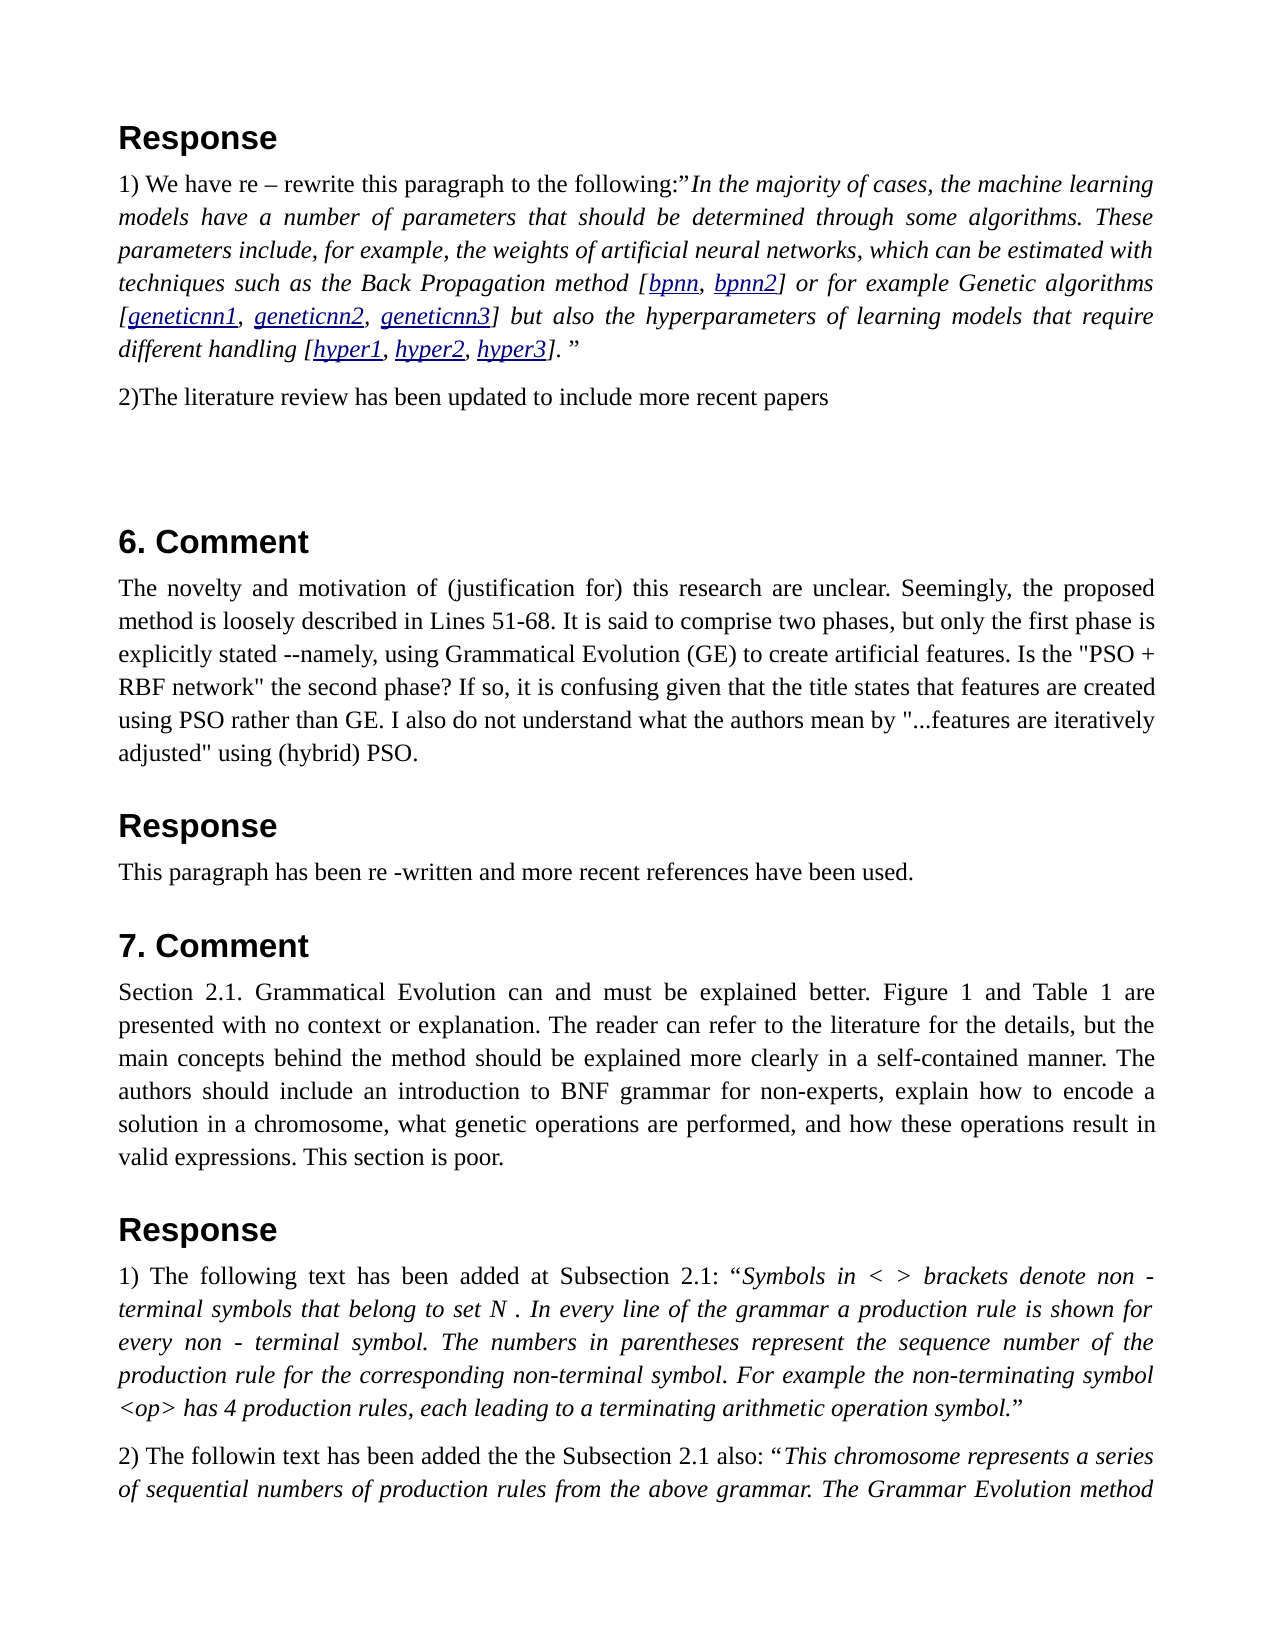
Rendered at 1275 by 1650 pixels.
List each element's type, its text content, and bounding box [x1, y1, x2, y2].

subtitle Response [118, 806, 1157, 845]
text Section 2.1. Grammatical Evolution can and must be explained better. Figure 1 and Table 1 are presented with no context or explanation. The reader can refer to the literature for the details, but the main concepts behind the method should be explained more clearly in a self-contained manner. The authors should include an introduction to BNF grammar for non-experts, explain how to encode a solution in a chromosome, what genetic operations are performed, and how these operations result in valid expressions. This section is poor. [118, 977, 1157, 1171]
text 1) The following text has been added at Subsection 2.1: “Symbols in < > brackets denote non - terminal symbols that belong to set N . In every line of the grammar a production rule is shown for every non - terminal symbol. The numbers in parentheses represent the sequence number of the production rule for the corresponding non-terminal symbol. For example the non-terminating symbol <op> has 4 production rules, each leading to a terminating arithmetic operation symbol.” [118, 1261, 1157, 1422]
subtitle Response [118, 118, 1157, 157]
text 2) The followin text has been added the the Subsection 2.1 also: “This chromosome represents a series of sequential numbers of production rules from the above grammar. The Grammar Evolution method [118, 1441, 1157, 1503]
text 2)The literature review has been updated to include more recent papers [118, 382, 1157, 411]
subtitle Response [118, 1210, 1157, 1249]
subtitle 7. Comment [118, 926, 1157, 964]
subtitle 6. Comment [118, 522, 1157, 560]
text 1) We have re – rewrite this paragraph to the following:”In the majority of cases, the machine learning models have a number of parameters that should be determined through some algorithms. These parameters include, for example, the weights of artificial neural networks, which can be estimated with techniques such as the Back Propagation method [bpnn, bpnn2] or for example Genetic algorithms [geneticnn1, geneticnn2, geneticnn3] but also the hyperparameters of learning models that require different handling [hyper1, hyper2, hyper3]. ” [118, 169, 1157, 363]
text This paragraph has been re -written and more recent references have been used. [118, 857, 1157, 886]
text The novelty and motivation of (justification for) this research are unclear. Seemingly, the proposed method is loosely described in Lines 51-68. It is said to comprise two phases, but only the first phase is explicitly stated --namely, using Grammatical Evolution (GE) to create artificial features. Is the "PSO + RBF network" the second phase? If so, it is confusing given that the title states that features are created using PSO rather than GE. I also do not understand what the authors mean by "...features are iteratively adjusted" using (hybrid) PSO. [118, 573, 1157, 767]
